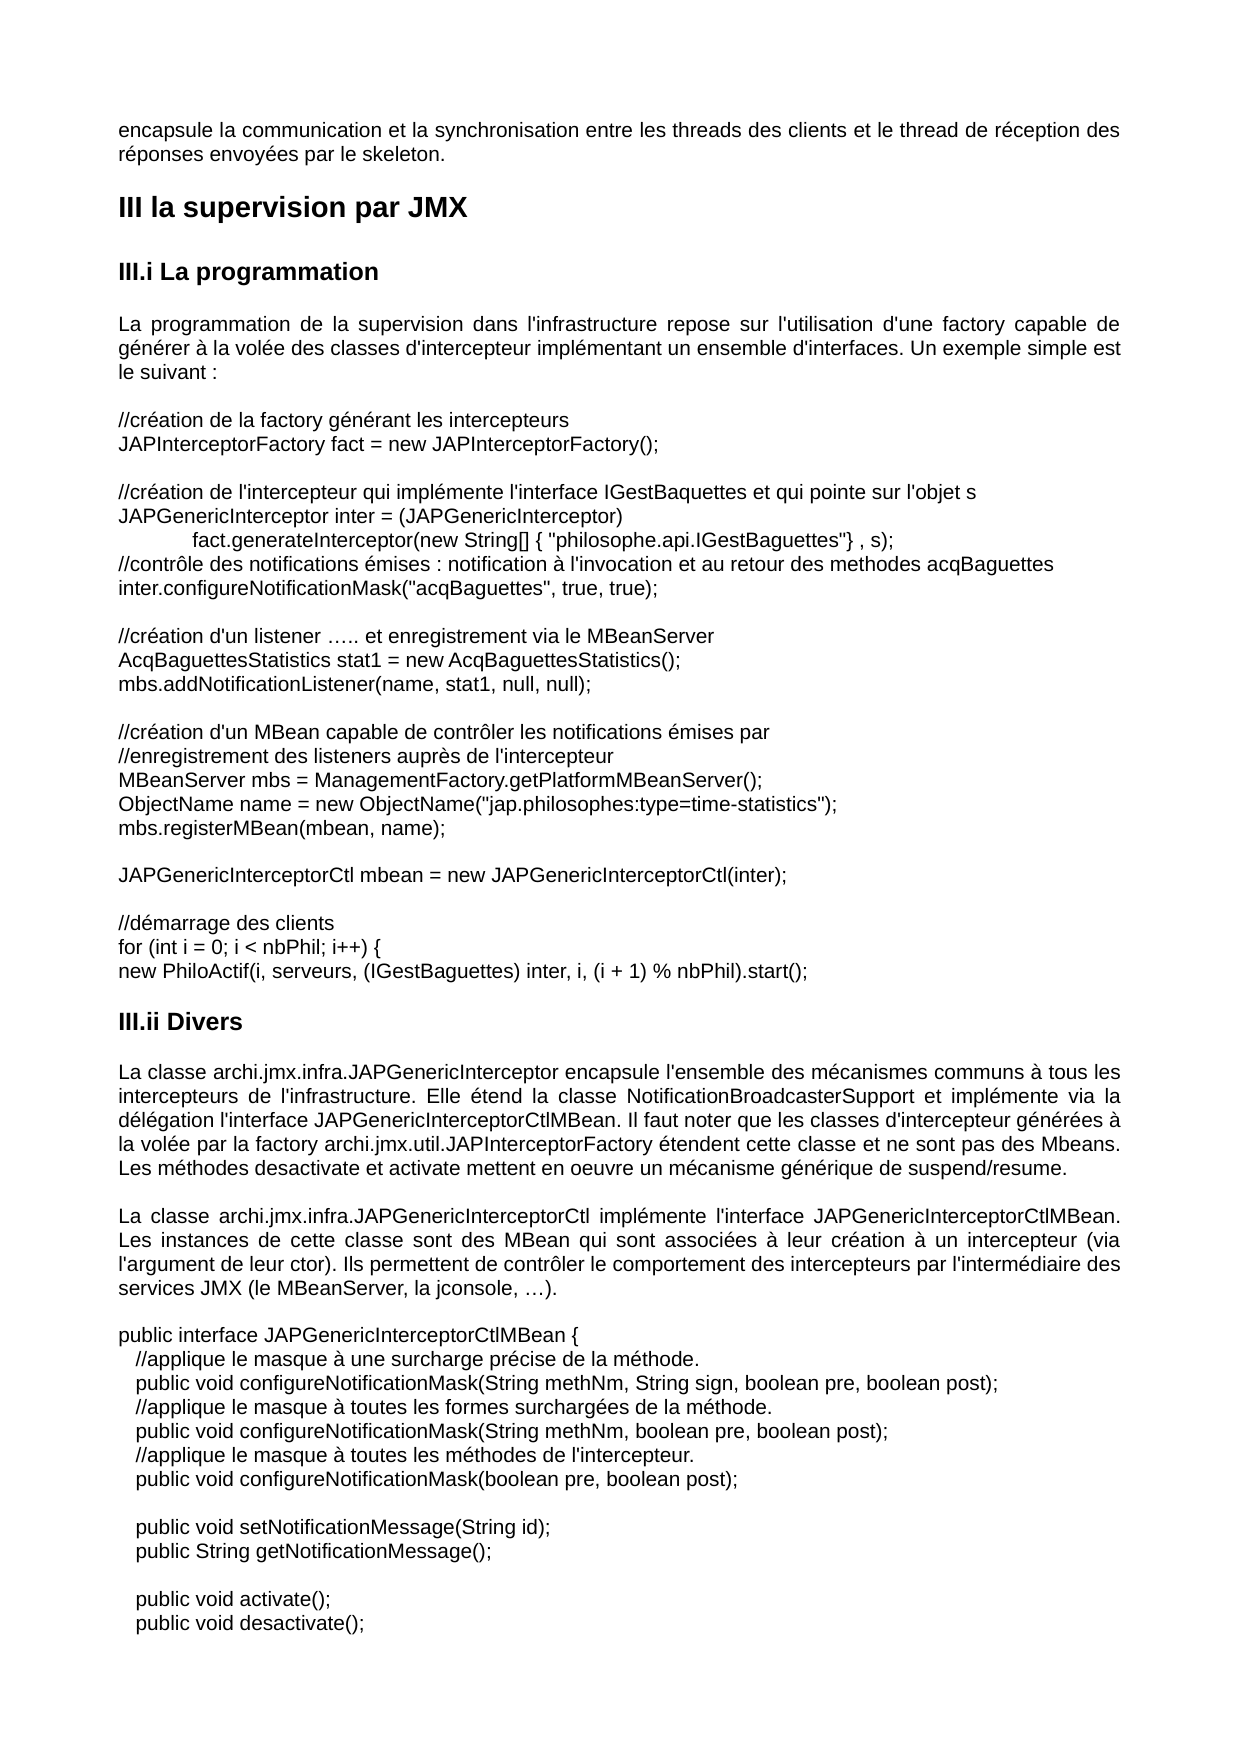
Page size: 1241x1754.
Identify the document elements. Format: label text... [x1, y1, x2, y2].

text public String getNotificationMessage(); [118, 1539, 1122, 1563]
text La classe archi.jmx.infra.JAPGenericInterceptor encapsule l'ensemble des mécanismes communs à tous les intercepteurs de l'infrastructure. Elle étend la classe NotificationBroadcasterSupport et implémente via la délégation l'interface JAPGenericInterceptorCtlMBean. Il faut noter que les classes d'intercepteur générées à la volée par la factory archi.jmx.util.JAPInterceptorFactory étendent cette classe et ne sont pas des Mbeans. Les méthodes desactivate et activate mettent en oeuvre un mécanisme générique de suspend/resume. [118, 1060, 1122, 1179]
text public void configureNotificationMask(boolean pre, boolean post); [118, 1467, 1122, 1491]
text //création d'un MBean capable de contrôler les notifications émises par [118, 719, 1122, 743]
text new PhiloActif(i, serveurs, (IGestBaguettes) inter, i, (i + 1) % nbPhil).start(); [118, 959, 1122, 983]
text for (int i = 0; i < nbPhil; i++) { [118, 935, 1122, 959]
text //applique le masque à toutes les méthodes de l'intercepteur. [118, 1443, 1122, 1467]
text public void setNotificationMessage(String id); [118, 1515, 1122, 1539]
text public void configureNotificationMask(String methNm, boolean pre, boolean post); [118, 1419, 1122, 1443]
text fact.generateInterceptor(new String[] { "philosophe.api.IGestBaguettes"} , s); [118, 528, 1122, 552]
text JAPGenericInterceptorCtl mbean = new JAPGenericInterceptorCtl(inter); [118, 863, 1122, 887]
text AcqBaguettesStatistics stat1 = new AcqBaguettesStatistics(); [118, 648, 1122, 672]
text public interface JAPGenericInterceptorCtlMBean { [118, 1323, 1122, 1347]
text III.ii Divers [118, 1007, 1122, 1036]
text //création de la factory générant les intercepteurs [118, 408, 1122, 432]
text encapsule la communication et la synchronisation entre les threads des clients et le thread de réception des réponses envoyées par le skeleton. [118, 118, 1122, 166]
text public void configureNotificationMask(String methNm, String sign, boolean pre, boolean post); [118, 1371, 1122, 1395]
text mbs.registerMBean(mbean, name); [118, 815, 1122, 839]
text //création de l'intercepteur qui implémente l'interface IGestBaquettes et qui pointe sur l'objet s [118, 480, 1122, 504]
text //démarrage des clients [118, 911, 1122, 935]
text JAPInterceptorFactory fact = new JAPInterceptorFactory(); [118, 432, 1122, 456]
text //enregistrement des listeners auprès de l'intercepteur [118, 743, 1122, 767]
text public void activate(); [118, 1587, 1122, 1611]
text public void desactivate(); [118, 1611, 1122, 1635]
text ObjectName name = new ObjectName("jap.philosophes:type=time-statistics"); [118, 791, 1122, 815]
text //création d'un listener ….. et enregistrement via le MBeanServer [118, 624, 1122, 648]
text //contrôle des notifications émises : notification à l'invocation et au retour des methodes acqBaguettes [118, 552, 1122, 576]
text inter.configureNotificationMask("acqBaguettes", true, true); [118, 576, 1122, 600]
text JAPGenericInterceptor inter = (JAPGenericInterceptor) [118, 504, 1122, 528]
text III.i La programmation [118, 257, 1122, 286]
text mbs.addNotificationListener(name, stat1, null, null); [118, 672, 1122, 696]
text MBeanServer mbs = ManagementFactory.getPlatformMBeanServer(); [118, 767, 1122, 791]
text La classe archi.jmx.infra.JAPGenericInterceptorCtl implémente l'interface JAPGenericInterceptorCtlMBean. Les instances de cette classe sont des MBean qui sont associées à leur création à un intercepteur (via l'argument de leur ctor). Ils permettent de contrôler le comportement des intercepteurs par l'intermédiaire des services JMX (le MBeanServer, la jconsole, …). [118, 1203, 1122, 1299]
text //applique le masque à toutes les formes surchargées de la méthode. [118, 1395, 1122, 1419]
text III la supervision par JMX [118, 190, 1122, 223]
text //applique le masque à une surcharge précise de la méthode. [118, 1347, 1122, 1371]
text La programmation de la supervision dans l'infrastructure repose sur l'utilisation d'une factory capable de générer à la volée des classes d'intercepteur implémentant un ensemble d'interfaces. Un exemple simple est le suivant : [118, 312, 1122, 384]
